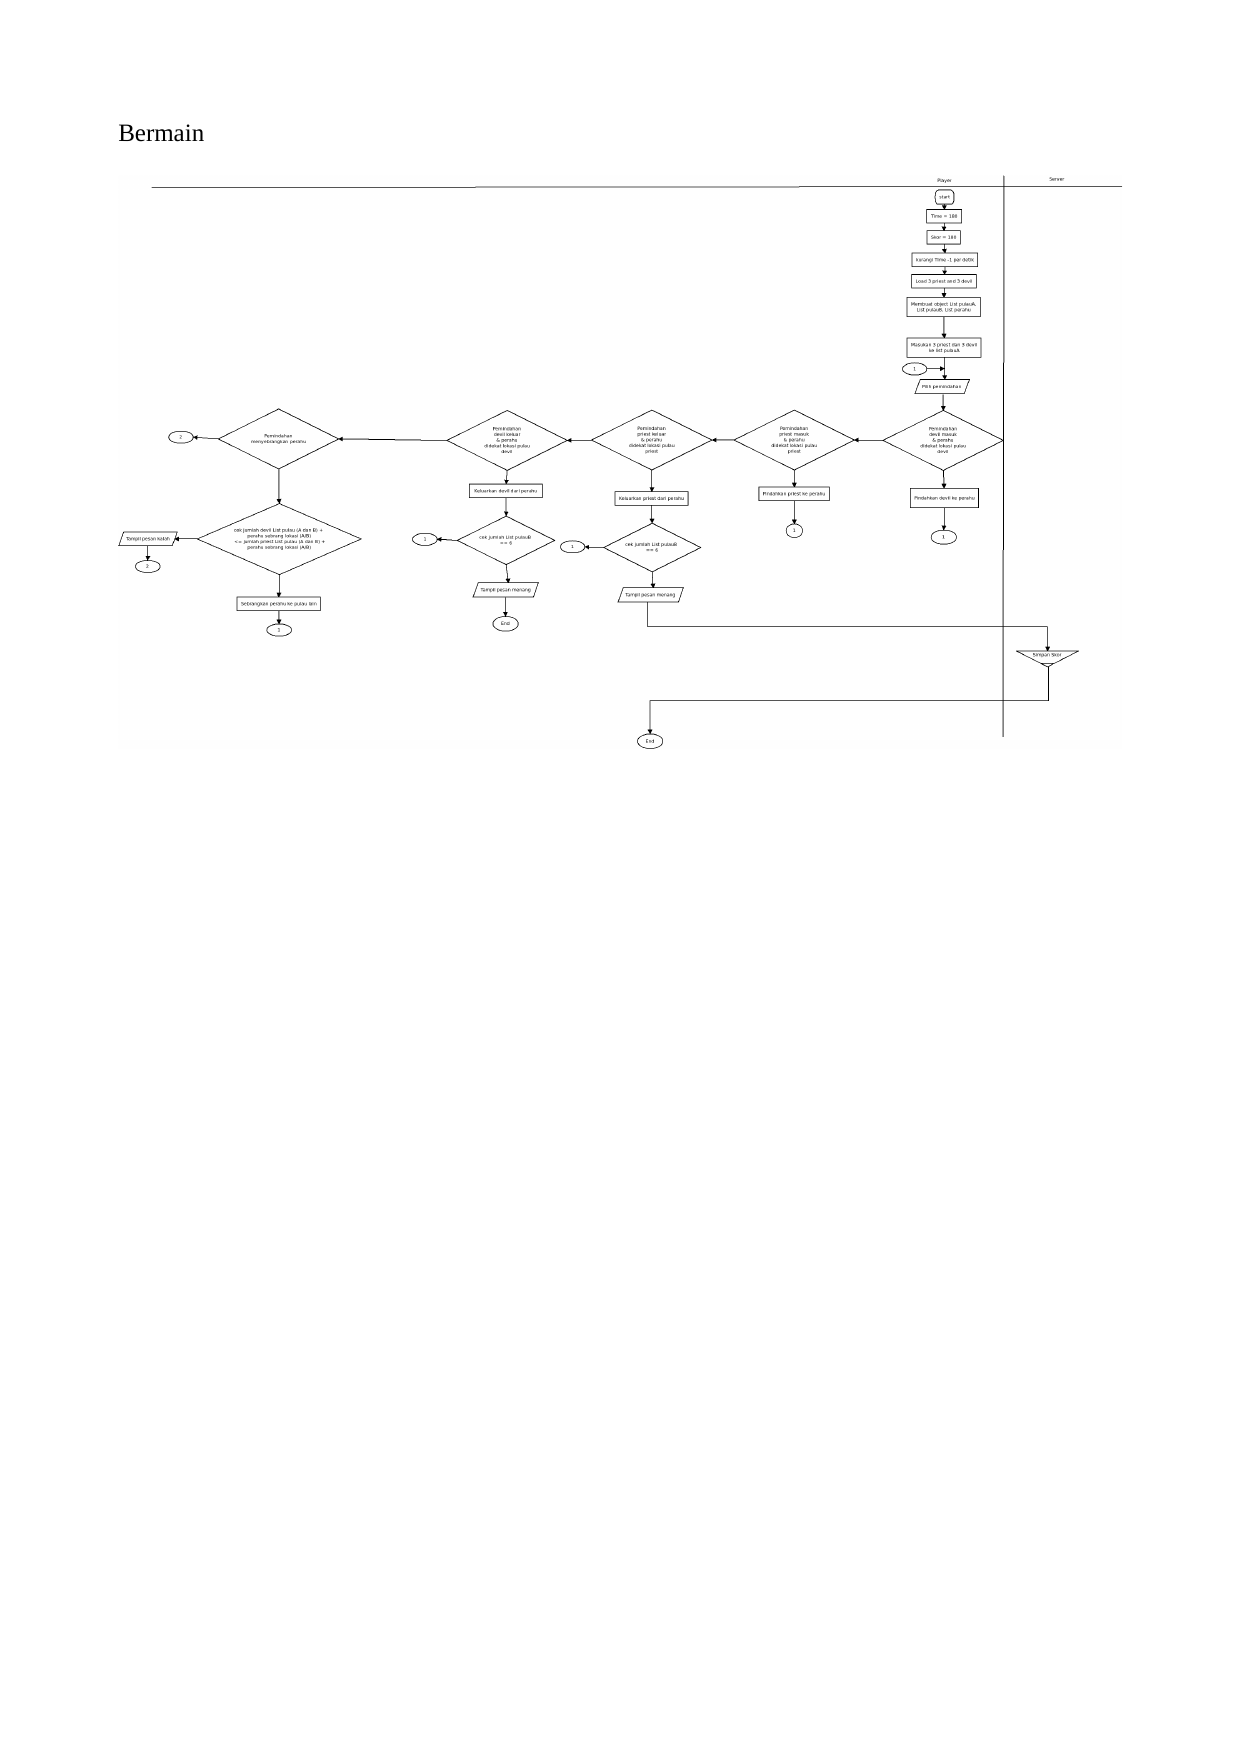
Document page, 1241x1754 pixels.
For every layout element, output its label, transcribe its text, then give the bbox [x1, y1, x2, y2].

picture [118, 175, 1123, 749]
text Bermain [118, 118, 1122, 147]
